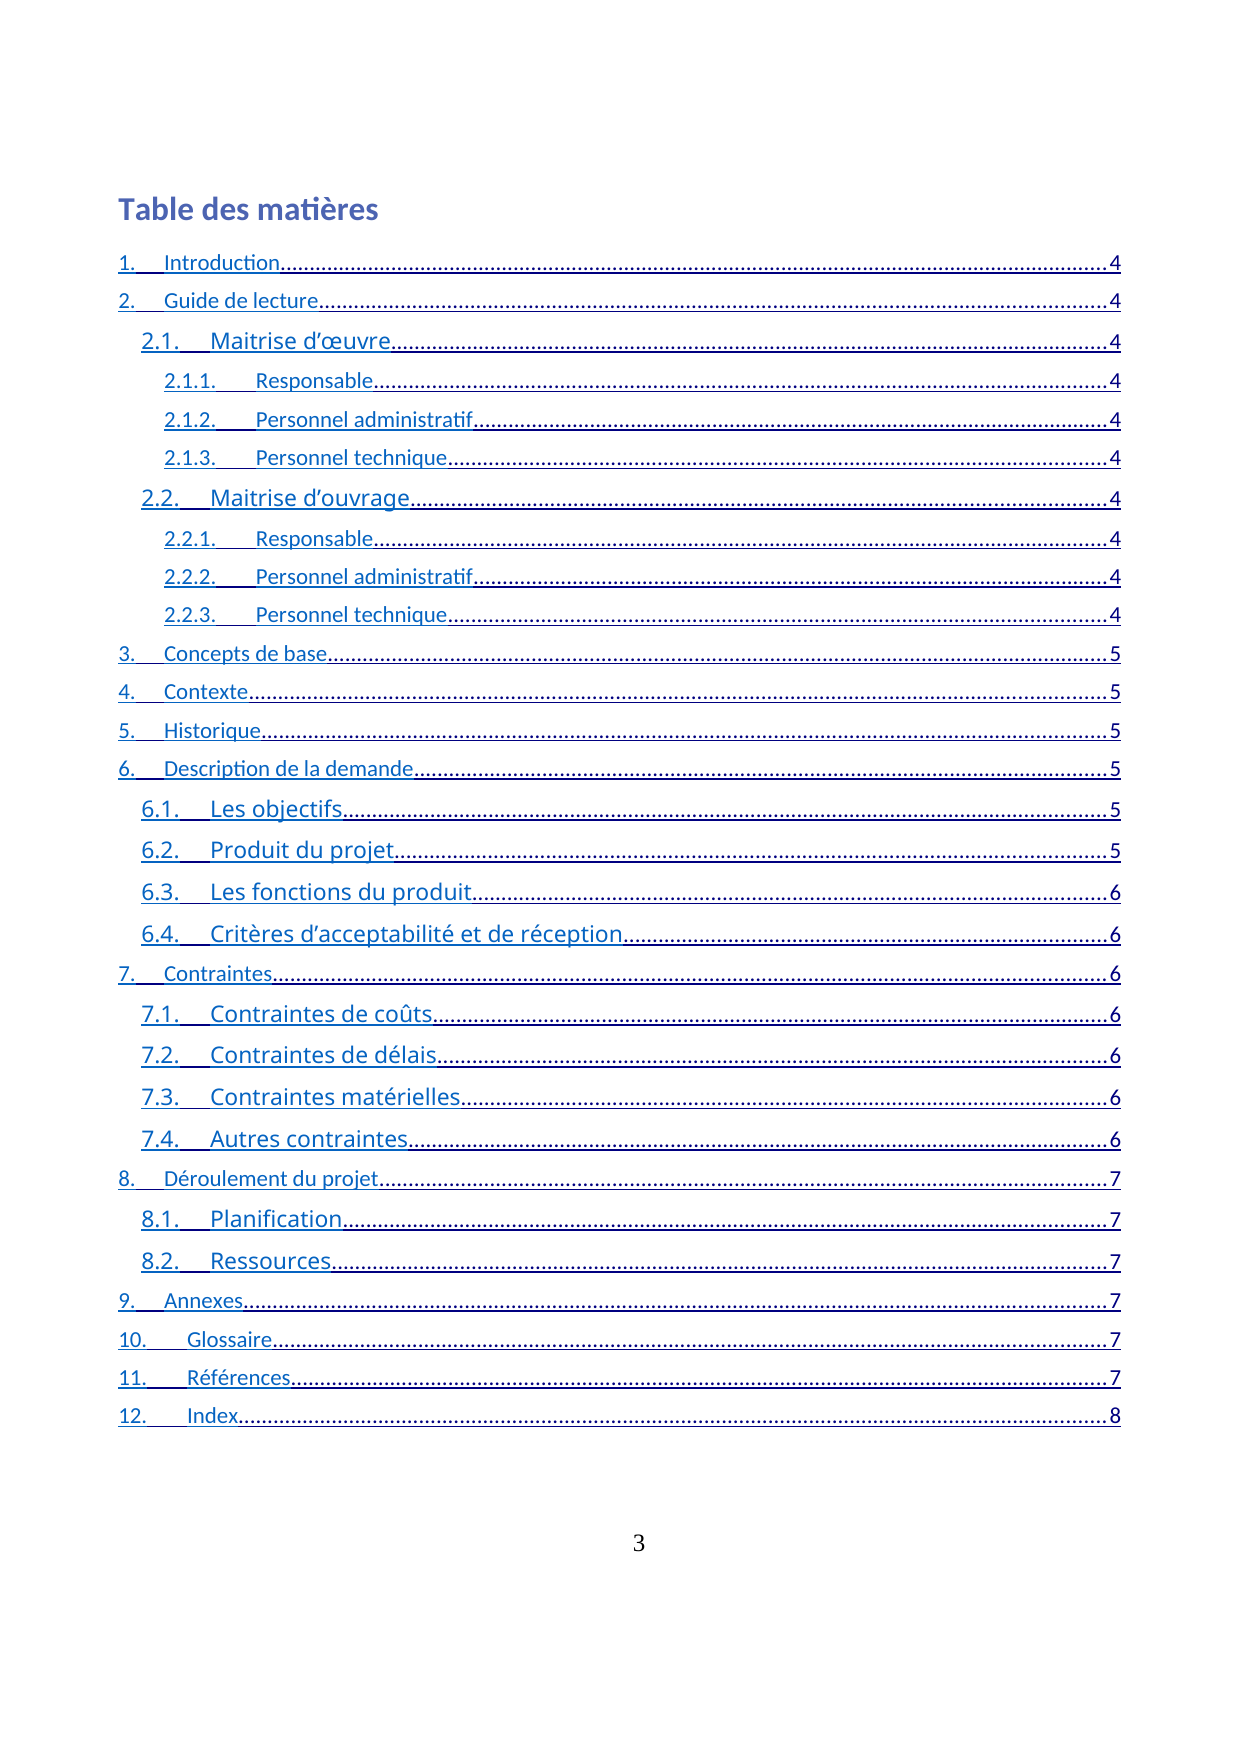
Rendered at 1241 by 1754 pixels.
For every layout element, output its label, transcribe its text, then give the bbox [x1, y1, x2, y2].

text 4. Contexte 5 [118, 677, 1122, 705]
text 8. Déroulement du projet 7 [118, 1164, 1122, 1192]
text 7.2. Contraintes de délais 6 [141, 1039, 1122, 1071]
text 5. Historique 5 [118, 716, 1122, 744]
text 7.4. Autres contraintes 6 [141, 1123, 1122, 1154]
text 9. Annexes 7 [118, 1286, 1122, 1314]
text 3. Concepts de base 5 [118, 639, 1122, 667]
text 2.1. Maitrise d’œuvre 4 [141, 325, 1122, 356]
text 2.1.1. Responsable 4 [164, 367, 1122, 395]
text 11. Références 7 [118, 1363, 1122, 1391]
text 2.2.3. Personnel technique 4 [164, 601, 1122, 628]
text 2.2.2. Personnel administratif 4 [164, 562, 1122, 590]
text 2.2.1. Responsable 4 [164, 524, 1122, 552]
subtitle Table des matières [118, 188, 1122, 229]
text 6.3. Les fonctions du produit 6 [141, 876, 1122, 907]
text 8.2. Ressources 7 [141, 1244, 1122, 1276]
text 7.1. Contraintes de coûts 6 [141, 998, 1122, 1029]
text 2.2. Maitrise d’ouvrage 4 [141, 482, 1122, 513]
text 10. Glossaire 7 [118, 1325, 1122, 1353]
text 2. Guide de lecture 4 [118, 287, 1122, 314]
text 2.1.2. Personnel administratif 4 [164, 405, 1122, 433]
text 7.3. Contraintes matérielles 6 [141, 1081, 1122, 1112]
text 6.1. Les objectifs 5 [141, 793, 1122, 824]
text 2.1.3. Personnel technique 4 [164, 443, 1122, 472]
text 6.2. Produit du projet 5 [141, 834, 1122, 866]
text 8.1. Planification 7 [141, 1203, 1122, 1234]
text 6.4. Critères d’acceptabilité et de réception 6 [141, 918, 1122, 949]
text 1. Introduction 4 [118, 248, 1122, 276]
text 7. Contraintes 6 [118, 959, 1122, 987]
text 12. Index 8 [118, 1402, 1122, 1429]
text 6. Description de la demande 5 [118, 754, 1122, 782]
